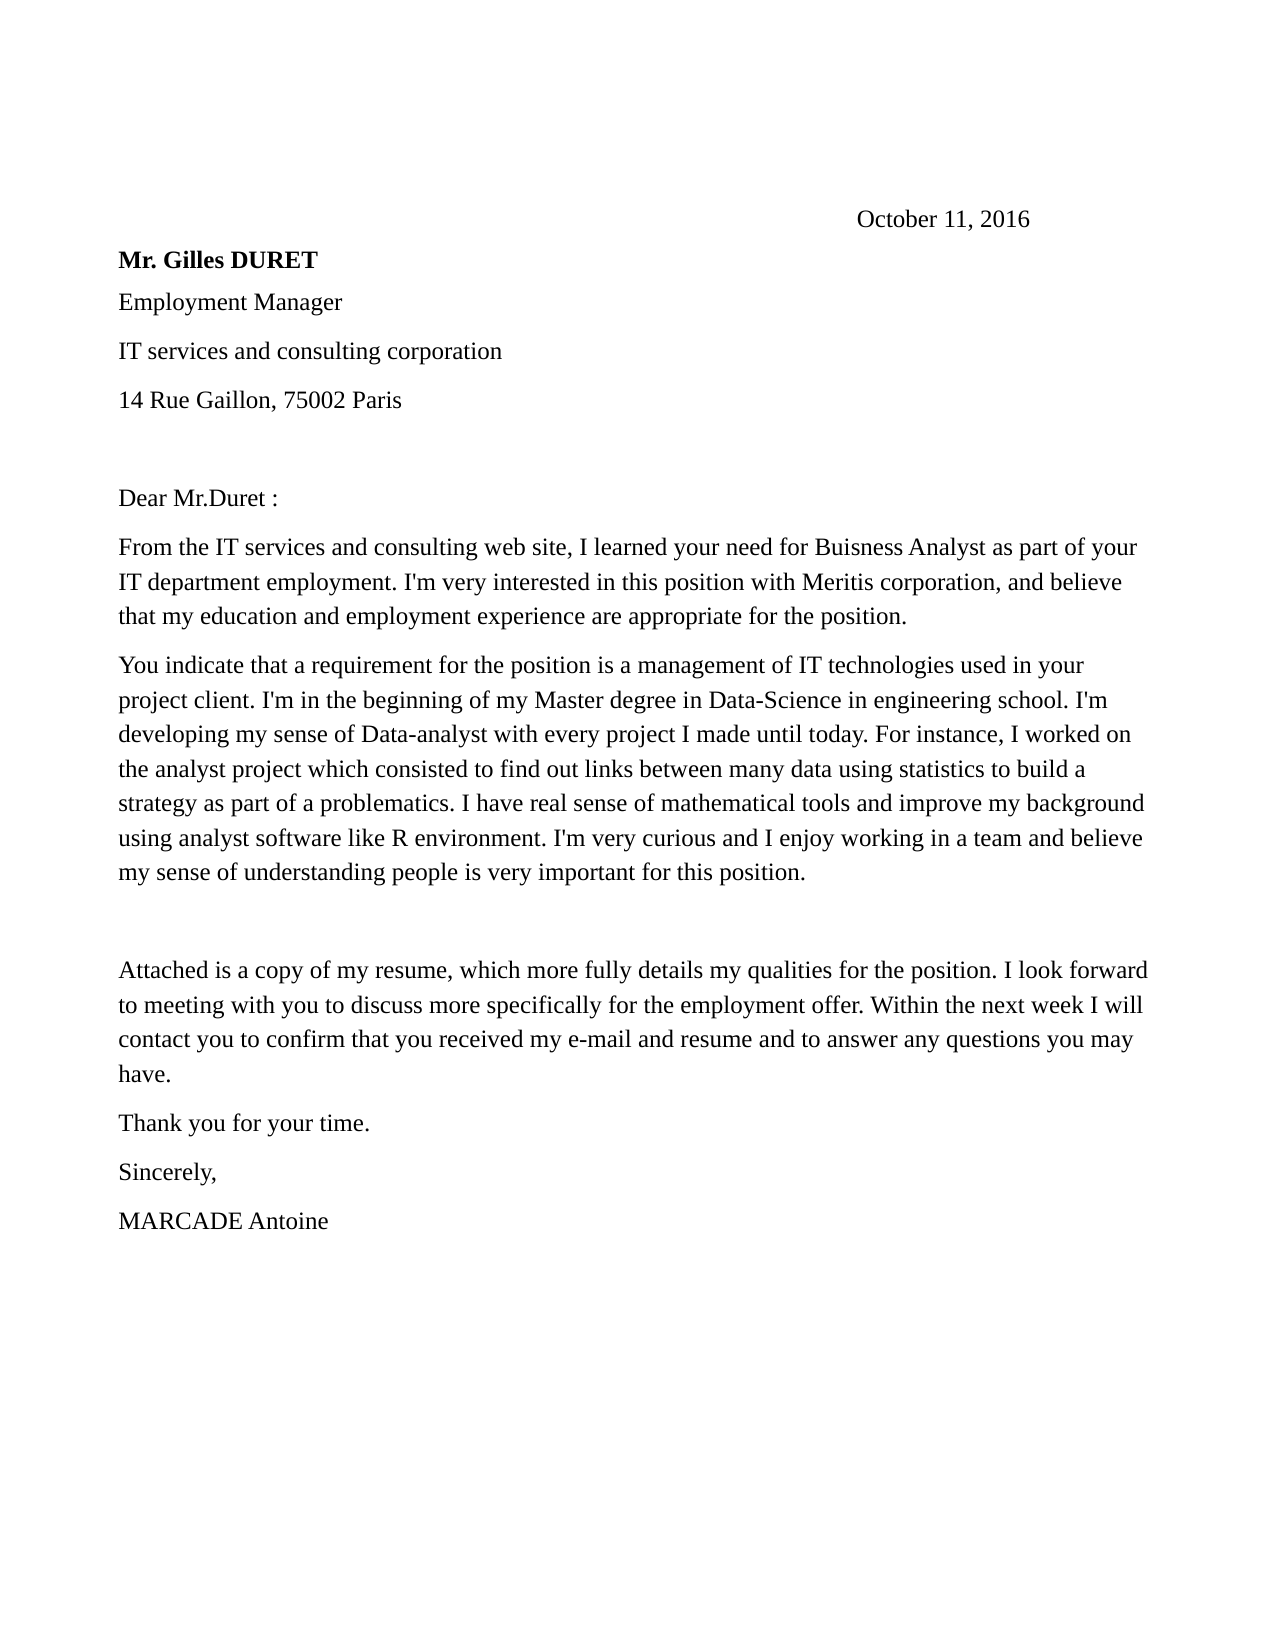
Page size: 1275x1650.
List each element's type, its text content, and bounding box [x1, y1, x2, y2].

text Thank you for your time. [118, 1108, 1157, 1136]
text Attached is a copy of my resume, which more fully details my qualities for the position. I look forward to meeting with you to discuss more specifically for the employment offer. Within the next week I will contact you to confirm that you received my e-mail and resume and to answer any questions you may have. [118, 955, 1157, 1087]
text Dear Mr.Duret : [118, 483, 1157, 512]
text IT services and consulting corporation [118, 336, 1157, 365]
text From the IT services and consulting web site, I learned your need for Buisness Analyst as part of your IT department employment. I'm very interested in this position with Meritis corporation, and believe that my education and employment experience are appropriate for the position. [118, 532, 1157, 630]
text Employment Manager [118, 287, 1157, 316]
text Sincerely, [118, 1157, 1157, 1186]
subtitle Mr. Gilles DURET [118, 246, 1157, 274]
text October 11, 2016 [118, 204, 1157, 233]
text 14 Rue Gaillon, 75002 Paris [118, 385, 1157, 414]
text You indicate that a requirement for the position is a management of IT technologies used in your project client. I'm in the beginning of my Master degree in Data-Science in engineering school. I'm developing my sense of Data-analyst with every project I made until today. For instance, I worked on the analyst project which consisted to find out links between many data using statistics to build a strategy as part of a problematics. I have real sense of mathematical tools and improve my background using analyst software like R environment. I'm very curious and I enjoy working in a team and believe my sense of understanding people is very important for this position. [118, 650, 1157, 886]
text MARCADE Antoine [118, 1206, 1157, 1234]
